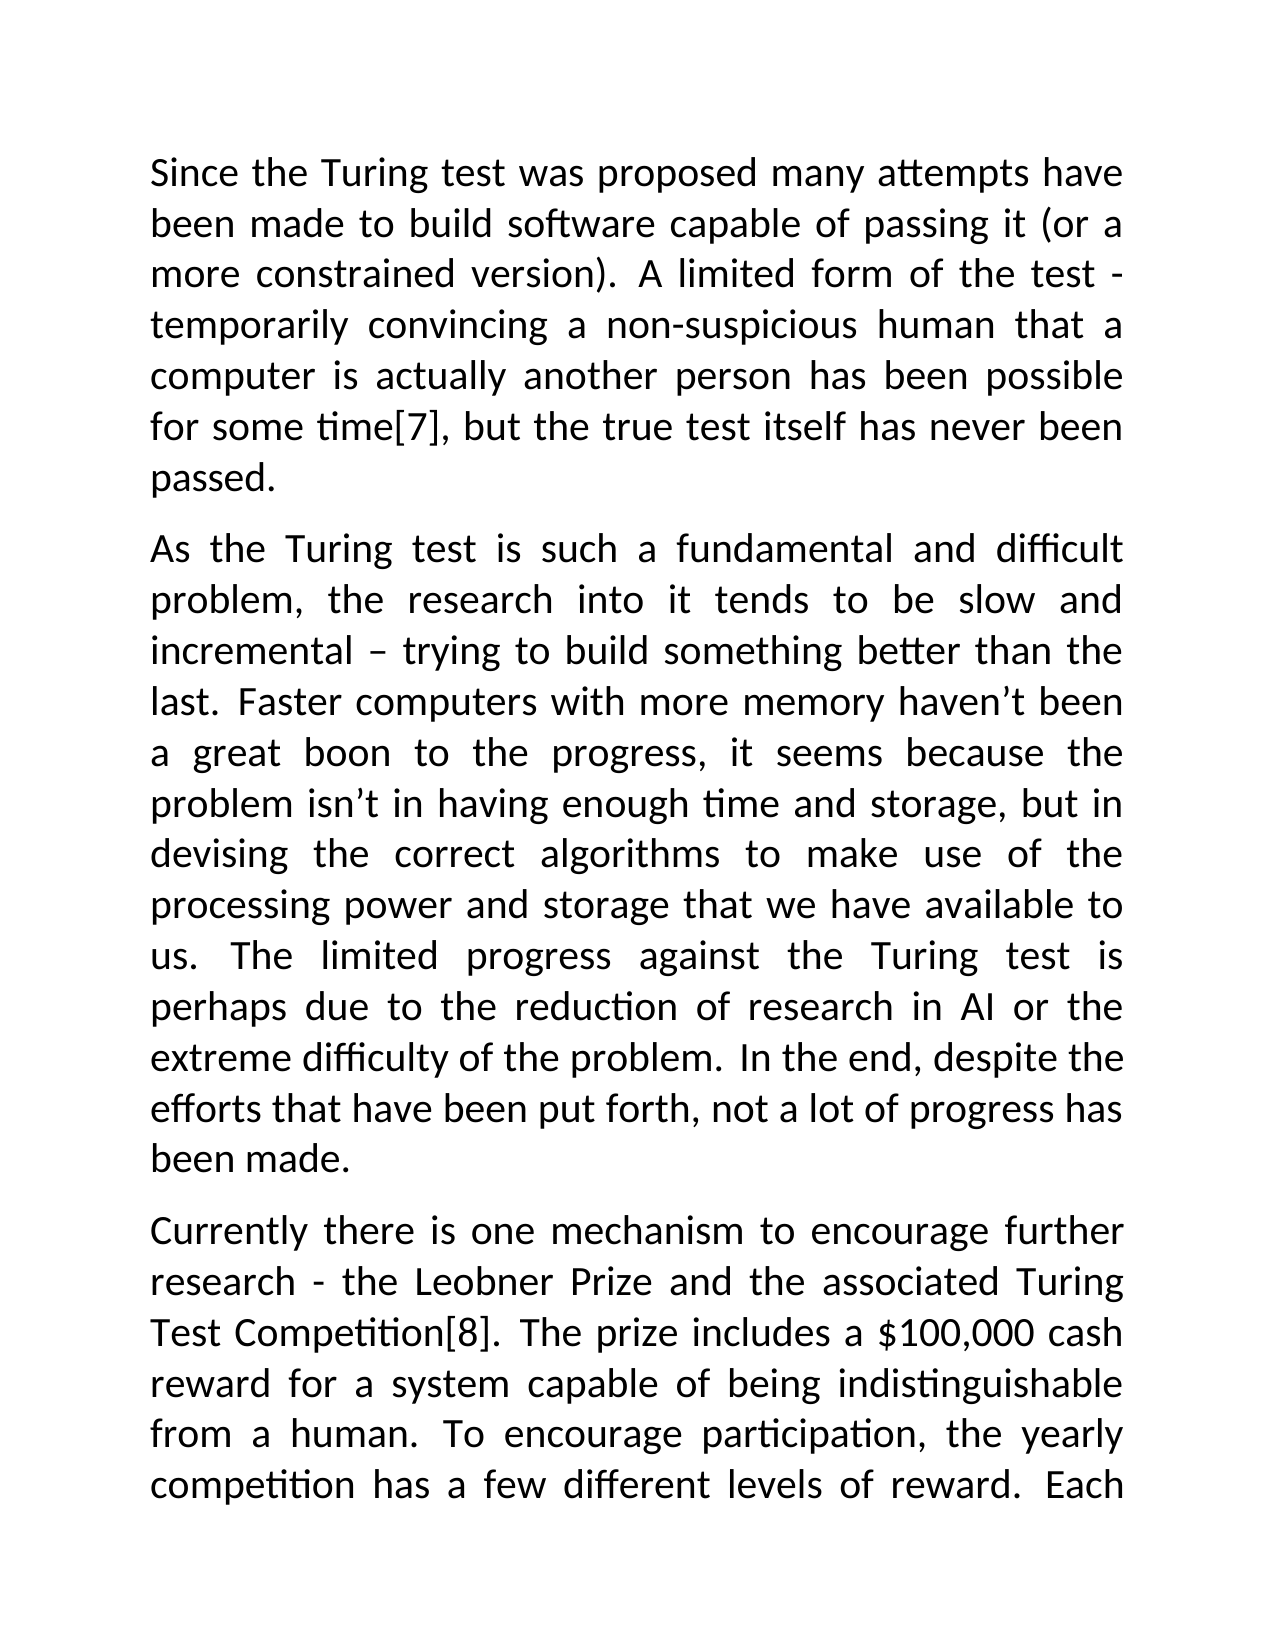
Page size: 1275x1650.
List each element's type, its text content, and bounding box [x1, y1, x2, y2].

text Currently there is one mechanism to encourage further research - the Leobner Prize and the associated Turing Test Competition[8]. The prize includes a $100,000 cash reward for a system capable of being indistinguishable from a human. To encourage participation, the yearly competition has a few different levels of reward. Each [150, 1204, 1124, 1509]
text Since the Turing test was proposed many attempts have been made to build software capable of passing it (or a more constrained version). A limited form of the test - temporarily convincing a non-suspicious human that a computer is actually another person has been possible for some time[7], but the true test itself has never been passed. [150, 146, 1125, 502]
text As the Turing test is such a fundamental and difficult problem, the research into it tends to be slow and incremental – trying to build something better than the last. Faster computers with more memory haven’t been a great boon to the progress, it seems because the problem isn’t in having enough time and storage, but in devising the correct algorithms to make use of the processing power and storage that we have available to us. The limited progress against the Turing test is perhaps due to the reduction of research in AI or the extreme difficulty of the problem. In the end, despite the efforts that have been put forth, not a lot of progress has been made. [150, 522, 1125, 1183]
